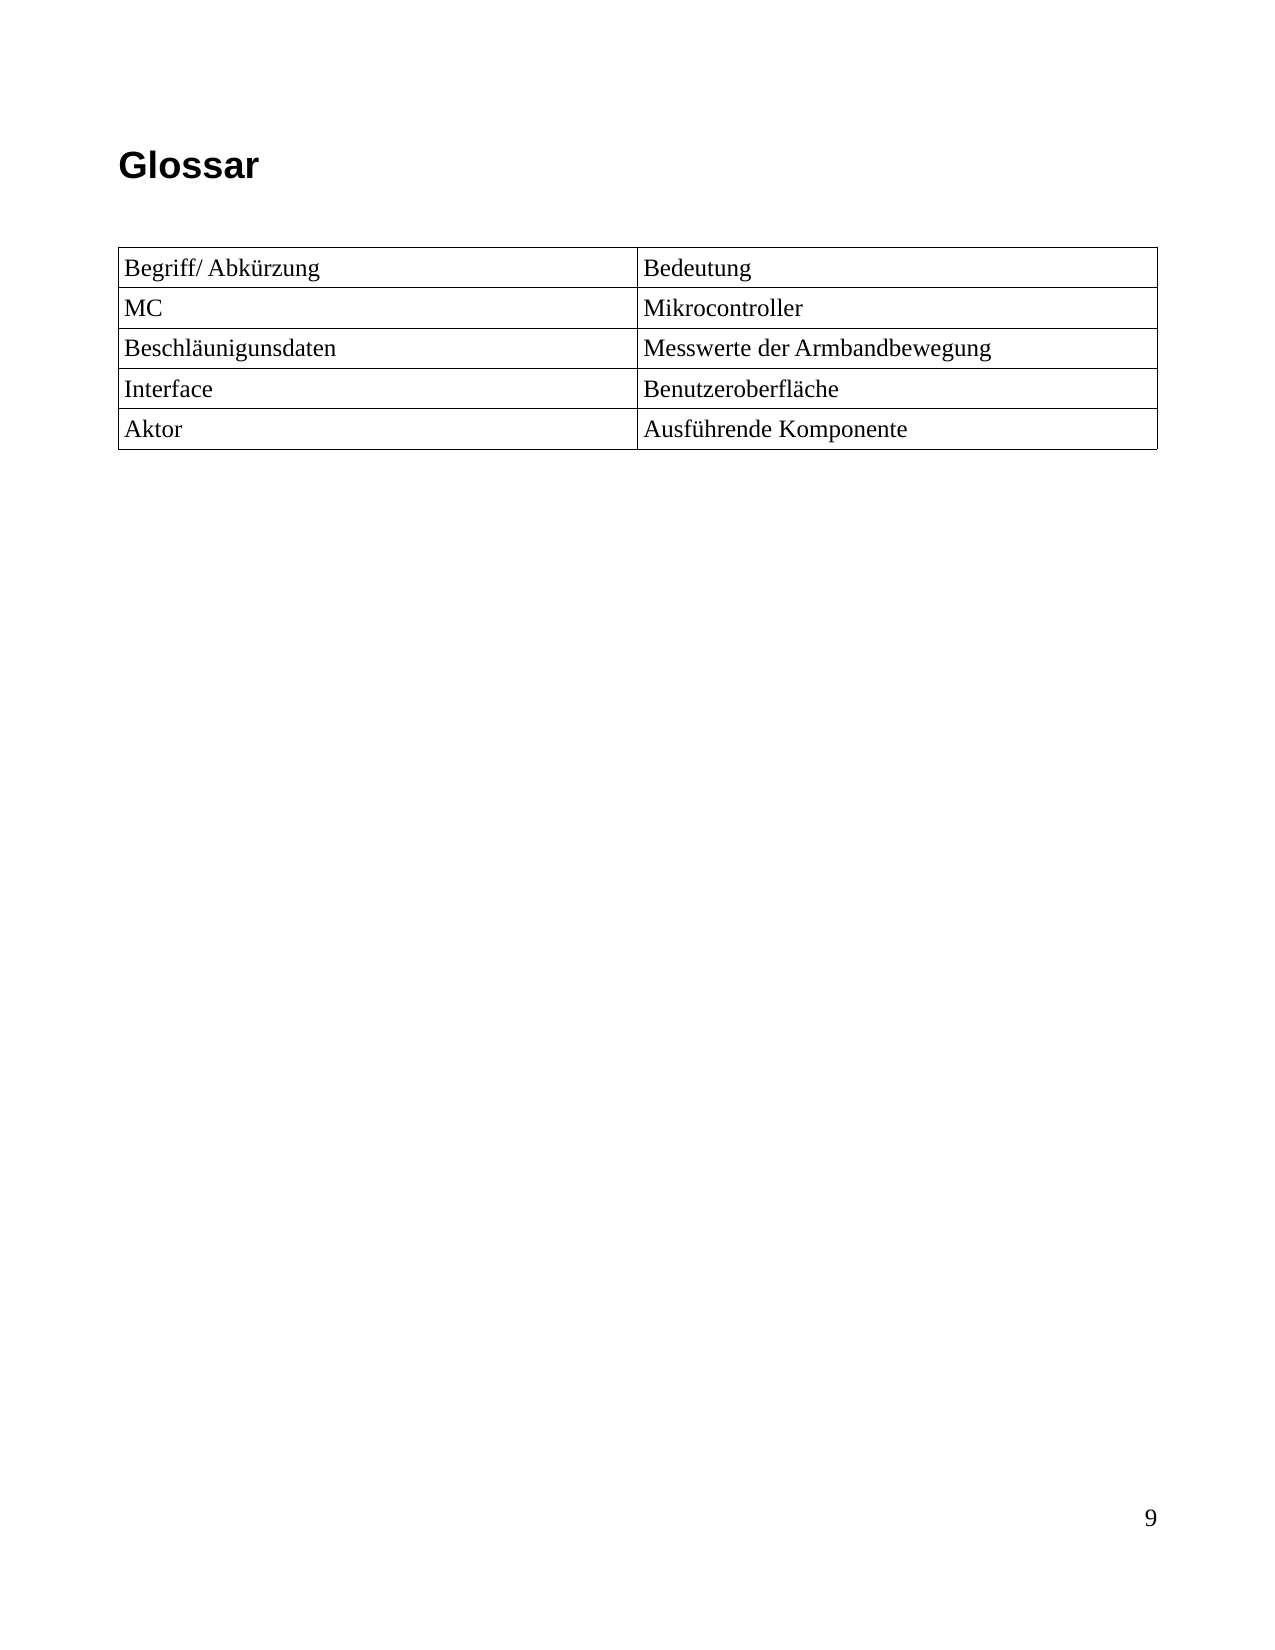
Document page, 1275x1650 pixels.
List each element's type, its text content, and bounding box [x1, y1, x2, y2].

subtitle Glossar [118, 143, 1157, 187]
table_header Begriff/ Abkürzung [119, 248, 637, 287]
table_cell Messwerte der Armbandbewegung [638, 329, 1157, 368]
table_cell Interface [119, 369, 637, 408]
table_cell Ausführende Komponente [638, 409, 1157, 448]
table_cell Aktor [119, 409, 637, 448]
table_cell Mikrocontroller [638, 288, 1157, 327]
table_cell MC [119, 288, 637, 327]
table_header Bedeutung [638, 248, 1157, 287]
table_cell Benutzeroberfläche [638, 369, 1157, 408]
table_cell Beschläunigunsdaten [119, 329, 637, 368]
